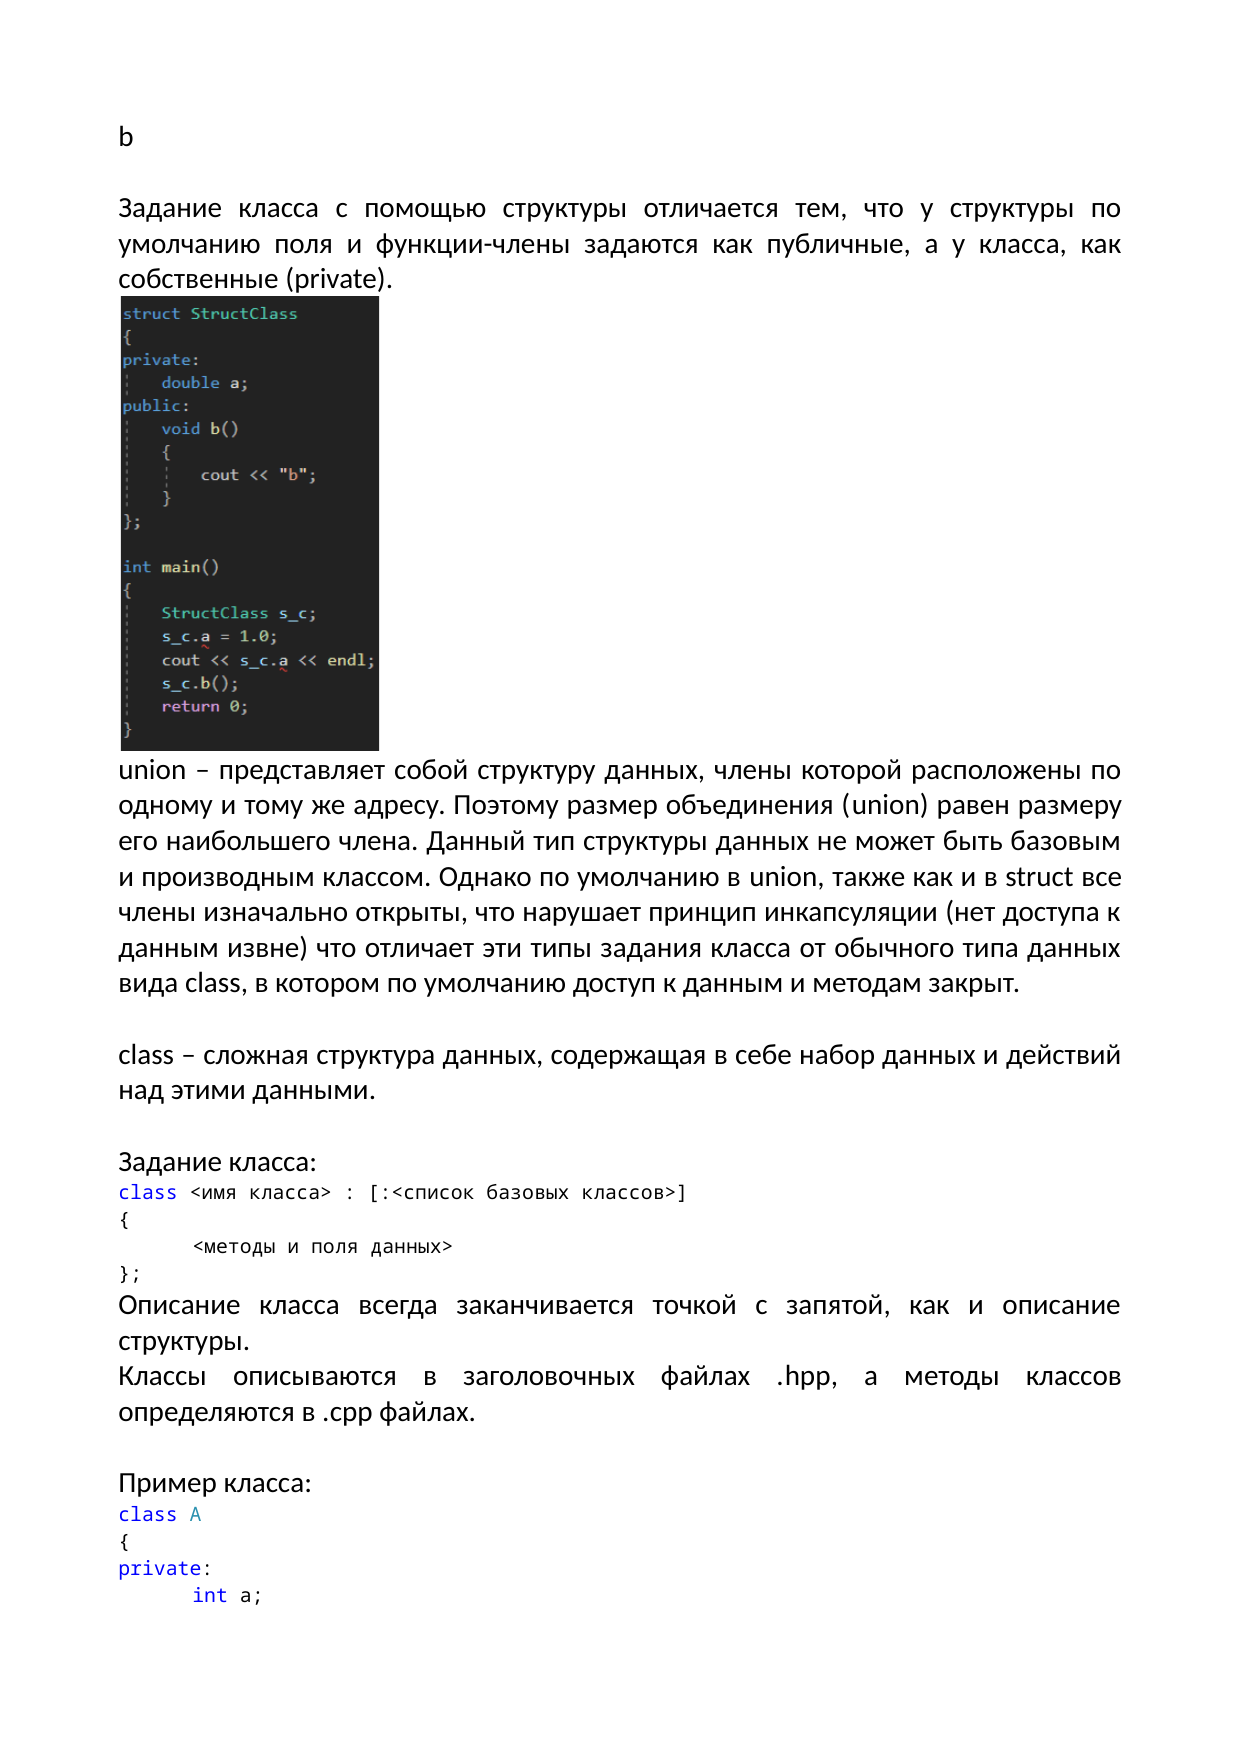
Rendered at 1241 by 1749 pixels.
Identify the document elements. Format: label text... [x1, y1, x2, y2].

text Описание класса всегда заканчивается точкой с запятой, как и описание структуры. [118, 1286, 1122, 1357]
text { [118, 1205, 1122, 1232]
picture [120, 296, 380, 751]
text Задание класса с помощью структуры отличается тем, что у структуры по умолчанию поля и функции-члены задаются как публичные, а у класса, как собственные (private). [118, 189, 1122, 296]
text <методы и поля данных> [118, 1232, 1122, 1259]
text int a; [118, 1581, 1122, 1608]
text b [118, 118, 1122, 154]
text union – представляет собой структуру данных, члены которой расположены по одному и тому же адресу. Поэтому размер объединения (union) равен размеру его наибольшего члена. Данный тип структуры данных не может быть базовым и производным классом. Однако по умолчанию в union, также как и в struct все члены изначально открыты, что нарушает принцип инкапсуляции (нет доступа к данным извне) что отличает эти типы задания класса от обычного типа данных вида class, в котором по умолчанию доступ к данным и методам закрыт. [118, 296, 1122, 1000]
text private: [118, 1554, 1122, 1581]
text class <имя класса> : [:<список базовых классов>] [118, 1178, 1122, 1205]
text Пример класса: [118, 1464, 1122, 1500]
text Классы описываются в заголовочных файлах .hpp, а методы классов определяются в .cpp файлах. [118, 1357, 1122, 1429]
text class – сложная структура данных, содержащая в себе набор данных и действий над этими данными. [118, 1036, 1122, 1107]
text Задание класса: [118, 1143, 1122, 1178]
text }; [118, 1259, 1122, 1286]
text { [118, 1527, 1122, 1554]
text class A [118, 1500, 1122, 1527]
